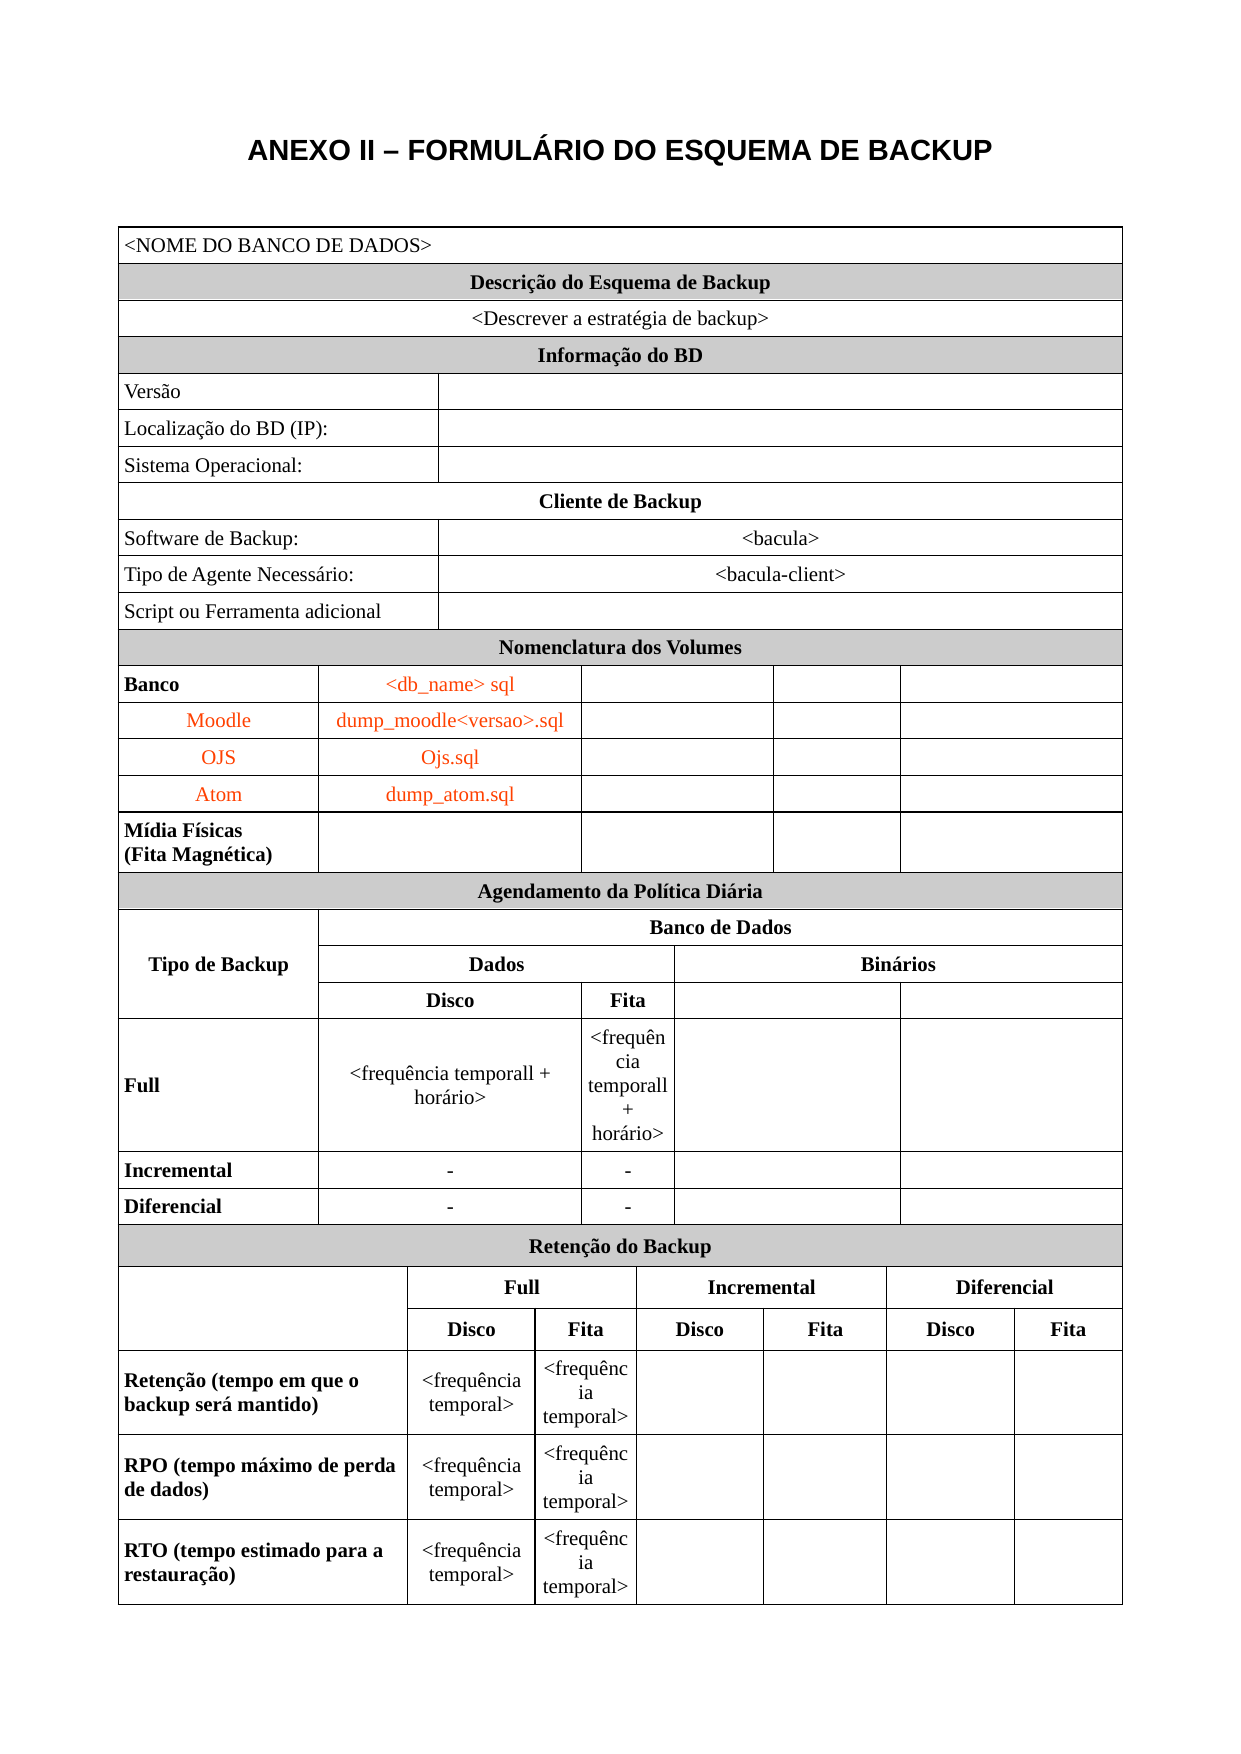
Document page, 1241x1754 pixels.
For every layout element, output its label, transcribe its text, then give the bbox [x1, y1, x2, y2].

table_cell Moodle [119, 703, 318, 738]
table_cell [901, 1189, 1122, 1224]
table_cell [637, 1351, 763, 1434]
table_cell [582, 739, 773, 775]
table_cell [582, 813, 773, 872]
table_cell Cliente de Backup [119, 483, 1122, 519]
table_cell - [582, 1189, 674, 1224]
table_cell <frequência temporal> [536, 1351, 636, 1434]
table_cell OJS [119, 739, 318, 775]
table_cell [901, 983, 1122, 1018]
table_cell [675, 1152, 900, 1188]
table_header <NOME DO BANCO DE DADOS> [119, 228, 1122, 263]
table_cell Mídia Físicas (Fita Magnética) [119, 813, 318, 872]
table_cell <frequência temporall + horário> [582, 1019, 674, 1151]
table_cell - [582, 1152, 674, 1188]
table_cell Ojs.sql [319, 739, 581, 775]
table_cell [582, 776, 773, 811]
table_cell <frequência temporal> [536, 1435, 636, 1519]
table_cell Binários [675, 946, 1122, 982]
table_cell <frequência temporal> [536, 1520, 636, 1603]
table_cell [901, 1019, 1122, 1151]
table_cell [887, 1435, 1014, 1519]
table_cell [774, 813, 900, 872]
table_cell [637, 1520, 763, 1603]
table_cell Fita [764, 1309, 886, 1349]
table_cell Full [408, 1267, 636, 1308]
table_cell Script ou Ferramenta adicional [119, 593, 438, 628]
table_cell Retenção do Backup [119, 1225, 1122, 1266]
table_cell [319, 813, 581, 872]
table_cell Localização do BD (IP): [119, 410, 438, 446]
table_cell Fita [1015, 1309, 1122, 1349]
table_cell Tipo de Agente Necessário: [119, 556, 438, 592]
table_cell Incremental [119, 1152, 318, 1188]
table_cell <frequência temporal> [408, 1520, 534, 1603]
table_cell Descrição do Esquema de Backup [119, 264, 1122, 299]
table_cell <frequência temporall + horário> [319, 1019, 581, 1151]
table_cell Informação do BD [119, 337, 1122, 373]
table_cell [582, 666, 773, 702]
table_cell <frequência temporal> [408, 1351, 534, 1434]
table_cell [901, 666, 1122, 702]
table_cell Retenção (tempo em que o backup será mantido) [119, 1351, 407, 1434]
table_cell [887, 1520, 1014, 1603]
table_cell RTO (tempo estimado para a restauração) [119, 1520, 407, 1603]
table_cell [901, 1152, 1122, 1188]
table_cell RPO (tempo máximo de perda de dados) [119, 1435, 407, 1519]
table_cell Tipo de Backup [119, 910, 318, 1018]
table_cell Disco [408, 1309, 534, 1349]
table_cell [439, 374, 1122, 409]
table_cell Banco de Dados [319, 910, 1122, 945]
table_cell [119, 1267, 407, 1349]
subtitle ANEXO II – FORMULÁRIO DO ESQUEMA DE BACKUP [118, 133, 1122, 166]
table_cell <frequência temporal> [408, 1435, 534, 1519]
table_cell dump_atom.sql [319, 776, 581, 811]
table_cell Sistema Operacional: [119, 447, 438, 482]
table_cell Banco [119, 666, 318, 702]
table_cell <bacula> [439, 520, 1122, 555]
table_cell Versão [119, 374, 438, 409]
table_cell [439, 593, 1122, 628]
table_cell Nomenclatura dos Volumes [119, 630, 1122, 665]
table_cell Diferencial [887, 1267, 1122, 1308]
table_cell Full [119, 1019, 318, 1151]
table_cell [637, 1435, 763, 1519]
table_cell Atom [119, 776, 318, 811]
table_cell [901, 703, 1122, 738]
table_cell [774, 703, 900, 738]
table_cell [675, 1019, 900, 1151]
table_cell [675, 983, 900, 1018]
table_cell [774, 776, 900, 811]
table_cell <bacula-client> [439, 556, 1122, 592]
table_cell [774, 666, 900, 702]
table_cell [901, 813, 1122, 872]
table_cell <db_name> sql [319, 666, 581, 702]
table_cell Dados [319, 946, 674, 982]
table_cell [764, 1520, 886, 1603]
table_cell <Descrever a estratégia de backup> [119, 301, 1122, 336]
table_cell [901, 776, 1122, 811]
table_cell [901, 739, 1122, 775]
table_cell [774, 739, 900, 775]
table_cell - [319, 1189, 581, 1224]
table_cell Fita [536, 1309, 636, 1349]
table_cell [439, 410, 1122, 446]
table_cell Fita [582, 983, 674, 1018]
table_cell Incremental [637, 1267, 886, 1308]
table_cell Software de Backup: [119, 520, 438, 555]
table_cell [764, 1351, 886, 1434]
table_cell Agendamento da Política Diária [119, 873, 1122, 908]
table_cell [1015, 1351, 1122, 1434]
table_cell [582, 703, 773, 738]
table_cell [1015, 1435, 1122, 1519]
table_cell [1015, 1520, 1122, 1603]
table_cell [887, 1351, 1014, 1434]
table_cell [439, 447, 1122, 482]
table_cell Diferencial [119, 1189, 318, 1224]
table_cell dump_moodle<versao>.sql [319, 703, 581, 738]
table_cell Disco [637, 1309, 763, 1349]
table_cell [675, 1189, 900, 1224]
table_cell [764, 1435, 886, 1519]
table_cell - [319, 1152, 581, 1188]
table_cell Disco [887, 1309, 1014, 1349]
table_cell Disco [319, 983, 581, 1018]
